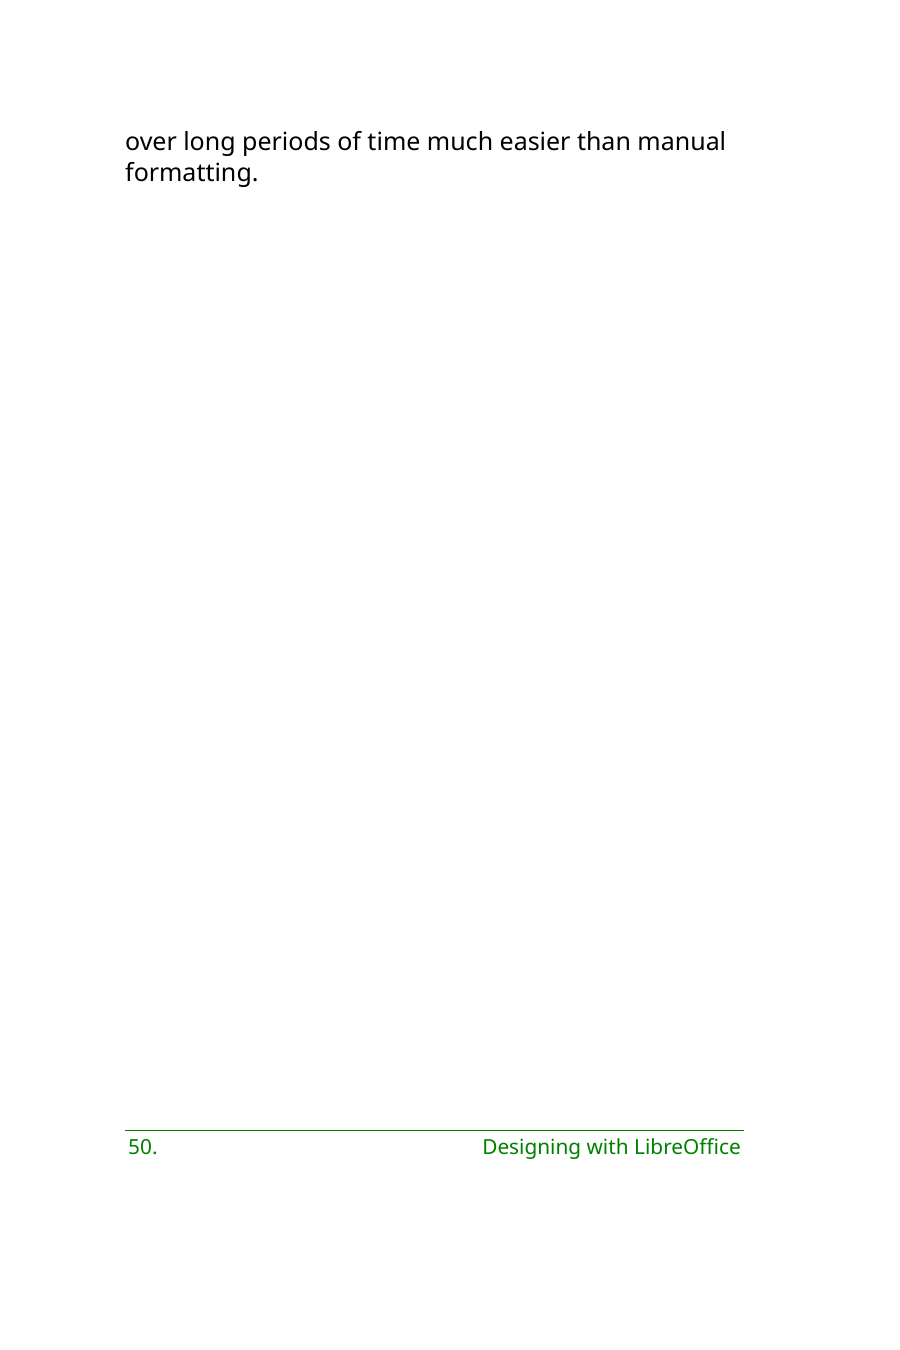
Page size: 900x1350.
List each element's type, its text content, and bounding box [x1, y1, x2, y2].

text over long periods of time much easier than manual formatting. [125, 125, 744, 187]
